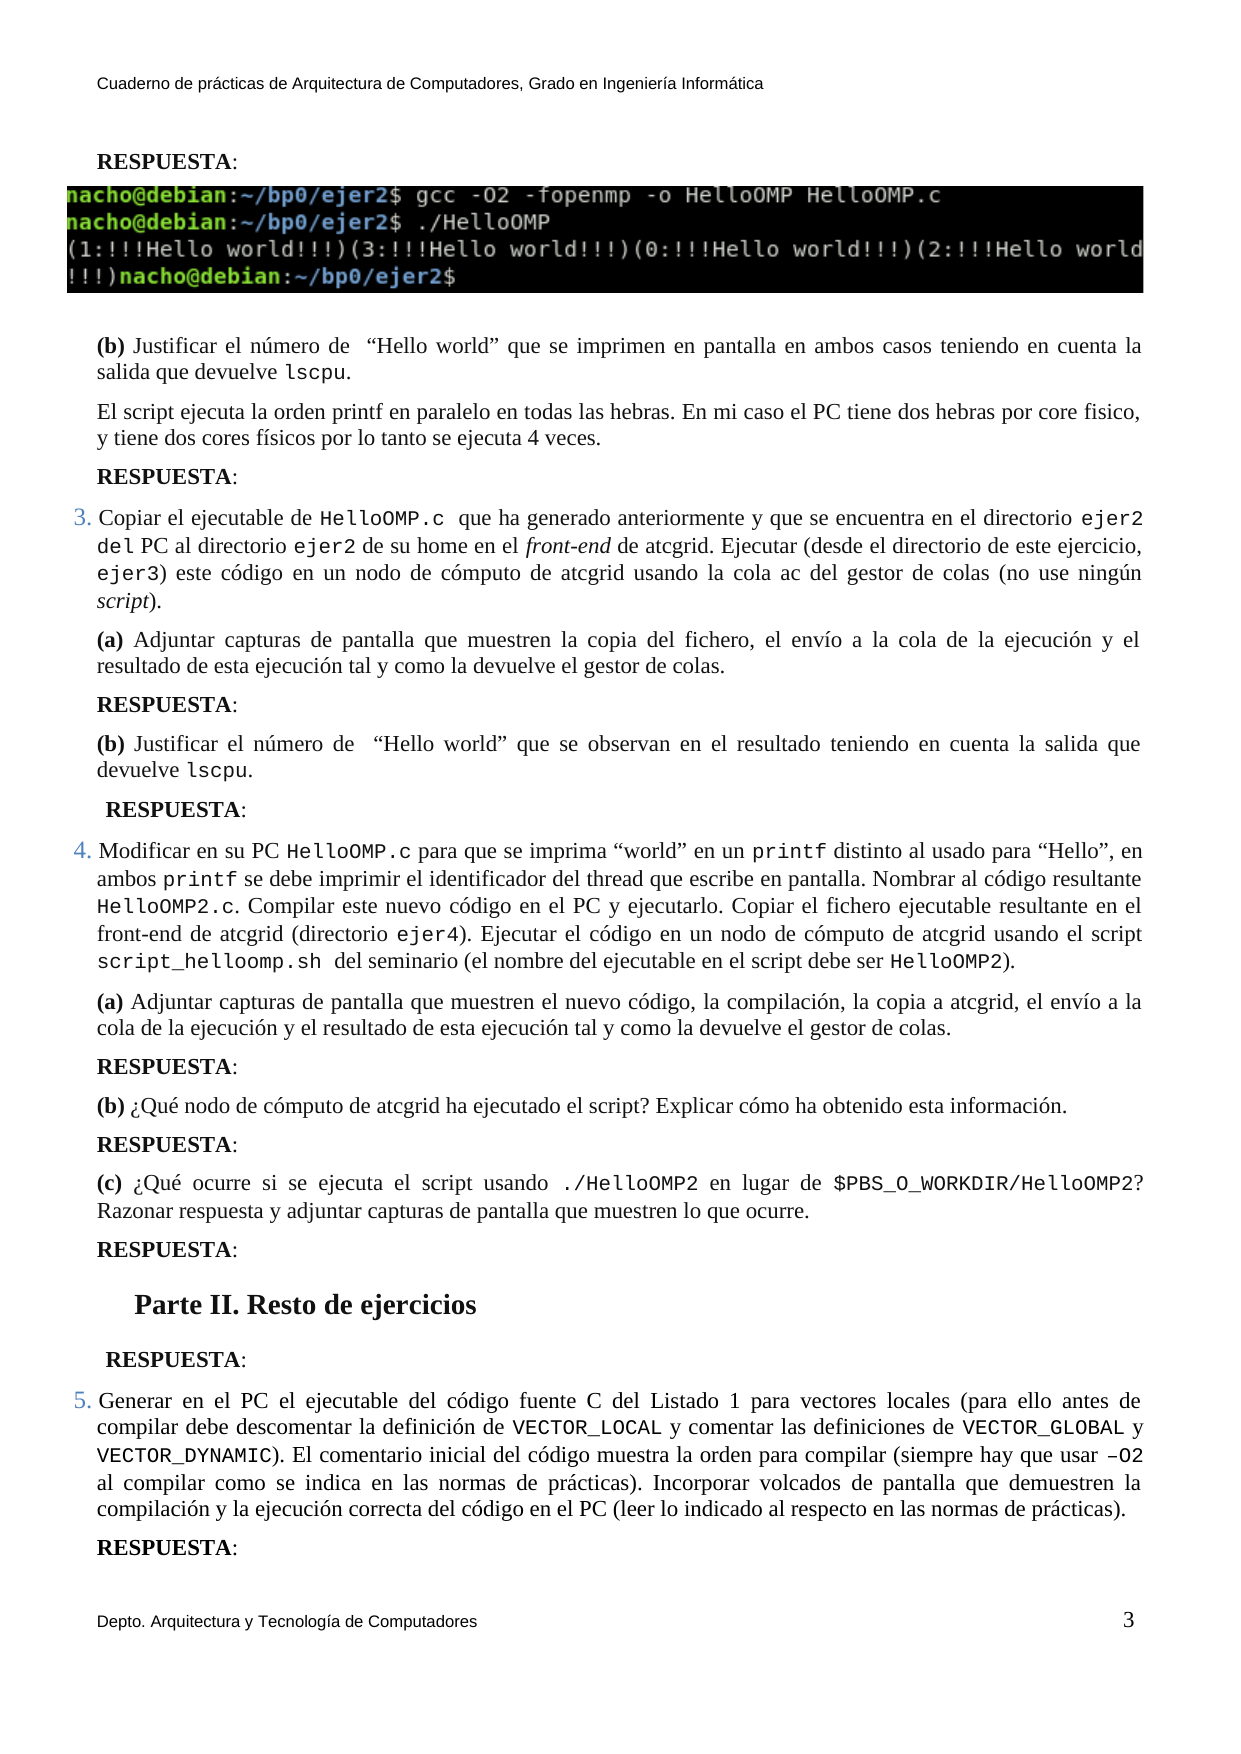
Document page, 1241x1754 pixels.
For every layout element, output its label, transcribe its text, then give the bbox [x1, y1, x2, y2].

list (b) Justificar el número de “Hello world” que se imprimen en pantalla en ambos casos teniendo en cuenta la salida que devuelve lscpu. [67, 332, 1143, 386]
list (c) ¿Qué ocurre si se ejecuta el script usando ./HelloOMP2 en lugar de $PBS_O_WORKDIR/HelloOMP2? Razonar respuesta y adjuntar capturas de pantalla que muestren lo que ocurre. [67, 1169, 1143, 1223]
list Copiar el ejecutable de HelloOMP.c que ha generado anteriormente y que se encuentra en el directorio ejer2 del PC al directorio ejer2 de su home en el front-end de atcgrid. Ejecutar (desde el directorio de este ejercicio, ejer3) este código en un nodo de cómputo de atcgrid usando la cola ac del gestor de colas (no use ningún script). [67, 502, 1143, 613]
list RESPUESTA: [60, 1346, 1143, 1372]
list (a) Adjuntar capturas de pantalla que muestren el nuevo código, la compilación, la copia a atcgrid, el envío a la cola de la ejecución y el resultado de esta ejecución tal y como la devuelve el gestor de colas. [67, 988, 1143, 1040]
list RESPUESTA: [97, 1236, 1143, 1262]
list (a) Adjuntar capturas de pantalla que muestren la copia del fichero, el envío a la cola de la ejecución y el resultado de esta ejecución tal y como la devuelve el gestor de colas. [67, 626, 1143, 678]
list (b) Justificar el número de “Hello world” que se observan en el resultado teniendo en cuenta la salida que devuelve lscpu. [67, 730, 1143, 784]
list RESPUESTA: [97, 1131, 1143, 1157]
subtitle Parte II. Resto de ejercicios [97, 1287, 1143, 1321]
list (b) ¿Qué nodo de cómputo de atcgrid ha ejecutado el script? Explicar cómo ha obtenido esta información. [67, 1092, 1143, 1118]
list RESPUESTA: [67, 463, 1143, 490]
list RESPUESTA: [97, 691, 1143, 717]
list RESPUESTA: [60, 796, 1143, 823]
list RESPUESTA: [67, 148, 1143, 174]
list Generar en el PC el ejecutable del código fuente C del Listado 1 para vectores locales (para ello antes de compilar debe descomentar la definición de VECTOR_LOCAL y comentar las definiciones de VECTOR_GLOBAL y VECTOR_DYNAMIC). El comentario inicial del código muestra la orden para compilar (siempre hay que usar –O2 al compilar como se indica en las normas de prácticas). Incorporar volcados de pantalla que demuestren la compilación y la ejecución correcta del código en el PC (leer lo indicado al respecto en las normas de prácticas). [67, 1385, 1143, 1521]
list El script ejecuta la orden printf en paralelo en todas las hebras. En mi caso el PC tiene dos hebras por core fisico, y tiene dos cores físicos por lo tanto se ejecuta 4 veces. [67, 398, 1143, 451]
list Modificar en su PC HelloOMP.c para que se imprima “world” en un printf distinto al usado para “Hello”, en ambos printf se debe imprimir el identificador del thread que escribe en pantalla. Nombrar al código resultante HelloOMP2.c. Compilar este nuevo código en el PC y ejecutarlo. Copiar el fichero ejecutable resultante en el front-end de atcgrid (directorio ejer4). Ejecutar el código en un nodo de cómputo de atcgrid usando el script script_helloomp.sh del seminario (el nombre del ejecutable en el script debe ser HelloOMP2). [67, 835, 1143, 975]
list RESPUESTA: [97, 1053, 1143, 1079]
picture [67, 186, 1144, 293]
list RESPUESTA: [97, 1534, 1143, 1560]
